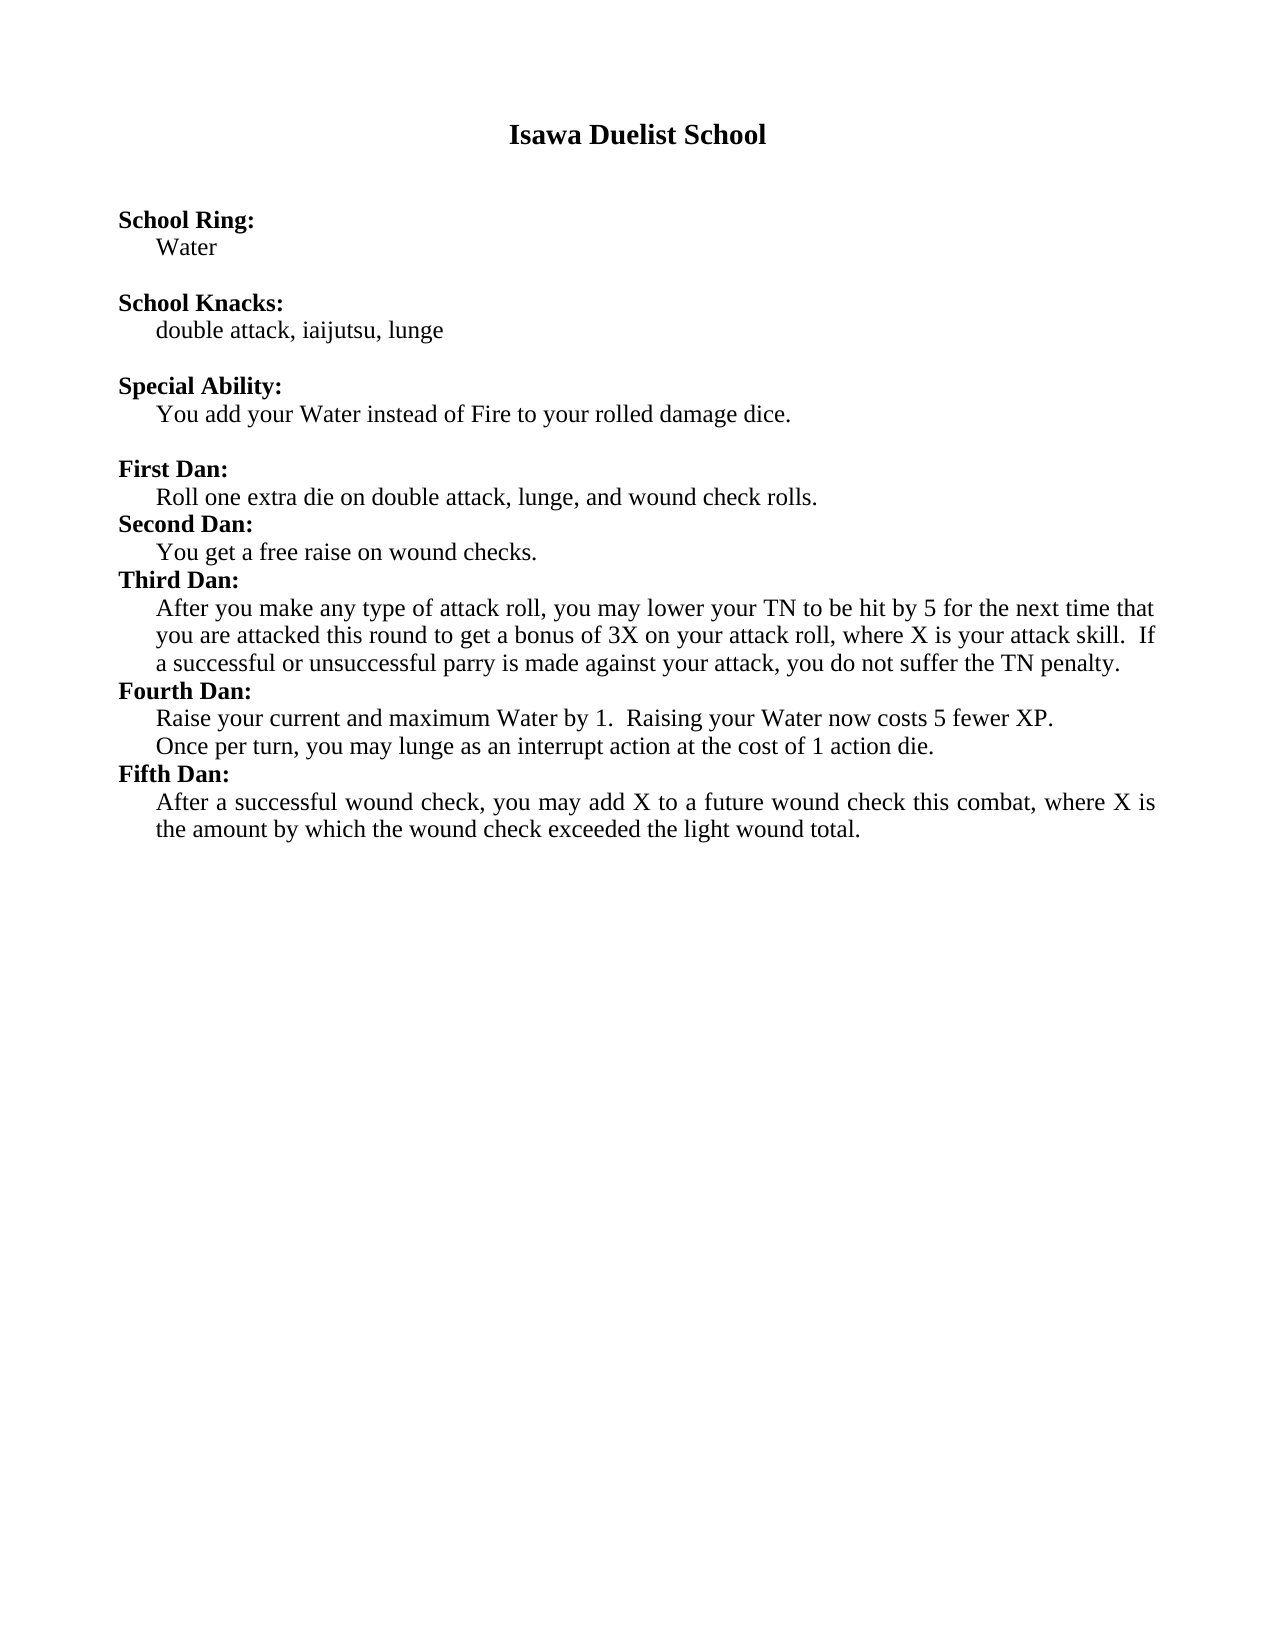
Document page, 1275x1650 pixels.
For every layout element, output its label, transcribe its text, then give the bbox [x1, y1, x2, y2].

text Roll one extra die on double attack, lunge, and wound check rolls. [156, 483, 1157, 511]
text Water [156, 233, 1157, 261]
text School Ring: [118, 206, 1157, 233]
text After you make any type of attack roll, you may lower your TN to be hit by 5 for the next time that you are attacked this round to get a bonus of 3X on your attack roll, where X is your attack skill. If a successful or unsuccessful parry is made against your attack, you do not suffer the TN penalty. [156, 594, 1157, 677]
text Once per turn, you may lunge as an interrupt action at the cost of 1 action die. [156, 732, 1157, 760]
text Isawa Duelist School [118, 118, 1157, 150]
text First Dan: [118, 455, 1157, 483]
text Fifth Dan: [118, 760, 1157, 788]
text Second Dan: [118, 511, 1157, 538]
text School Knacks: [118, 289, 1157, 317]
text Third Dan: [118, 566, 1157, 594]
text You get a free raise on wound checks. [156, 538, 1157, 566]
text Special Ability: [118, 372, 1157, 400]
text double attack, iaijutsu, lunge [156, 317, 1157, 344]
text You add your Water instead of Fire to your rolled damage dice. [156, 400, 1157, 427]
text Raise your current and maximum Water by 1. Raising your Water now costs 5 fewer XP. [156, 704, 1157, 732]
text After a successful wound check, you may add X to a future wound check this combat, where X is the amount by which the wound check exceeded the light wound total. [156, 788, 1157, 843]
text Fourth Dan: [118, 677, 1157, 704]
